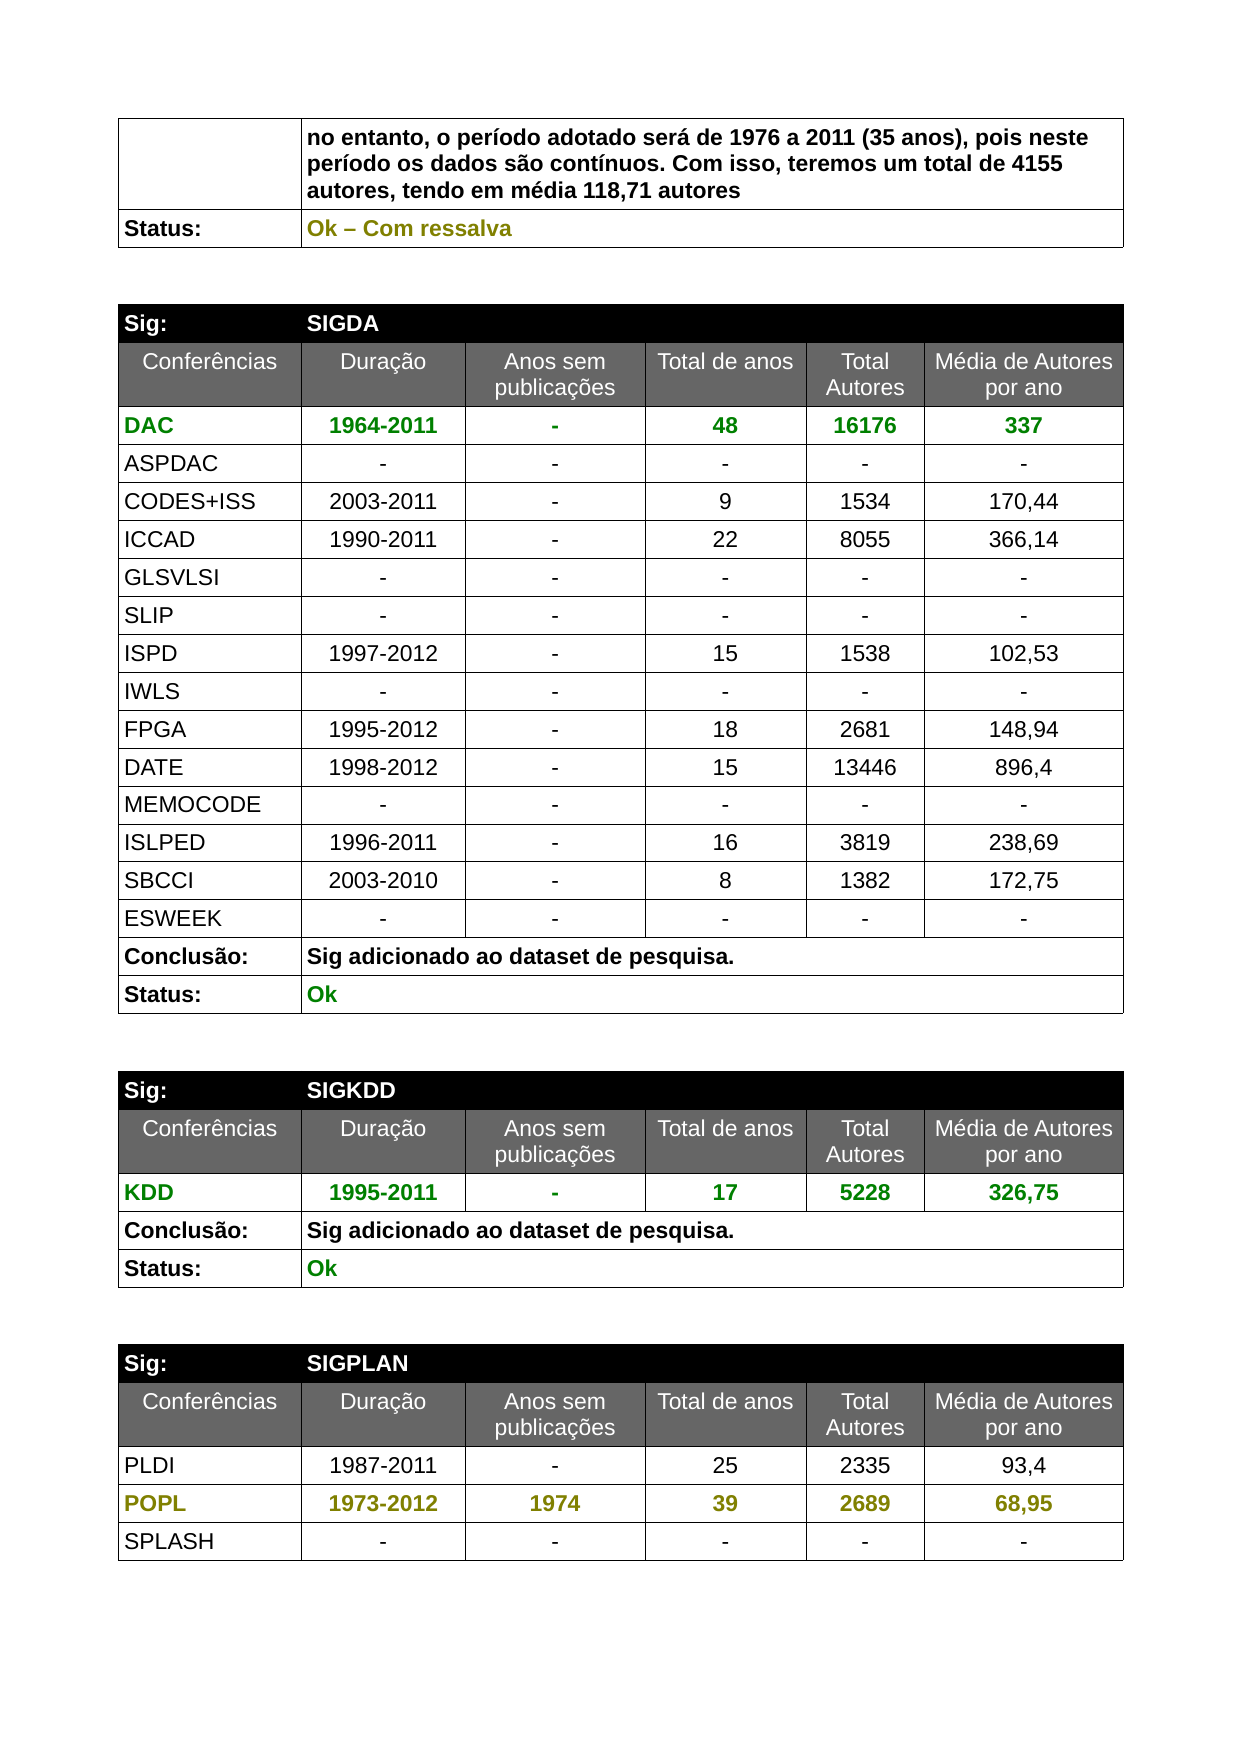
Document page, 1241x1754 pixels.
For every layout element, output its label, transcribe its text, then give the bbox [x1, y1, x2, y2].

table_cell - [466, 597, 645, 634]
table_cell SLIP [119, 597, 301, 634]
table_cell Conferências [119, 343, 301, 406]
table_cell - [466, 521, 645, 558]
table_cell Sig adicionado ao dataset de pesquisa. [302, 1212, 1123, 1249]
table_cell - [646, 900, 806, 937]
table_cell 1995-2011 [302, 1174, 465, 1211]
table_cell Ok [302, 976, 1123, 1013]
table_cell Ok – Com ressalva [302, 210, 1123, 247]
table_cell Duração [302, 1383, 465, 1446]
table_cell 1538 [807, 635, 924, 672]
table_cell - [466, 445, 645, 482]
table_cell - [807, 1523, 924, 1560]
table_cell - [646, 445, 806, 482]
table_cell - [925, 559, 1123, 596]
table_cell 8 [646, 862, 806, 899]
table_cell Total de anos [646, 343, 806, 406]
table_cell POPL [119, 1485, 301, 1522]
table_cell Status: [119, 210, 301, 247]
table_cell - [807, 597, 924, 634]
table_cell 148,94 [925, 711, 1123, 748]
table_cell IWLS [119, 673, 301, 710]
table_cell - [466, 862, 645, 899]
table_cell - [925, 673, 1123, 710]
table_cell 1382 [807, 862, 924, 899]
table_cell 5228 [807, 1174, 924, 1211]
table_cell - [646, 1523, 806, 1560]
table_cell 170,44 [925, 483, 1123, 520]
table_cell 25 [646, 1447, 806, 1484]
table_cell GLSVLSI [119, 559, 301, 596]
table_cell - [466, 900, 645, 937]
table_cell - [807, 673, 924, 710]
table_cell Média de Autores por ano [925, 343, 1123, 406]
table_cell Anos sem publicações [466, 343, 645, 406]
table_cell Duração [302, 343, 465, 406]
table_cell 22 [646, 521, 806, 558]
table_cell - [925, 787, 1123, 823]
table_header Sig: [119, 1345, 301, 1382]
table_cell Total de anos [646, 1110, 806, 1173]
table_cell 366,14 [925, 521, 1123, 558]
table_header SIGDA [302, 305, 1123, 342]
table_cell - [466, 787, 645, 823]
table_cell - [302, 559, 465, 596]
table_cell - [302, 1523, 465, 1560]
table_cell 326,75 [925, 1174, 1123, 1211]
table_cell - [646, 673, 806, 710]
table_cell 17 [646, 1174, 806, 1211]
table_header Sig: [119, 305, 301, 342]
table_cell Anos sem publicações [466, 1110, 645, 1173]
table_header SIGKDD [302, 1072, 1123, 1109]
table_header SIGPLAN [302, 1345, 1123, 1382]
table_cell - [925, 900, 1123, 937]
table_cell - [466, 635, 645, 672]
table_cell Ok [302, 1250, 1123, 1287]
table_cell 2335 [807, 1447, 924, 1484]
table_cell Total de anos [646, 1383, 806, 1446]
table_cell ICCAD [119, 521, 301, 558]
table_cell - [466, 1447, 645, 1484]
table_cell 172,75 [925, 862, 1123, 899]
table_cell Status: [119, 976, 301, 1013]
table_cell - [807, 559, 924, 596]
table_cell 48 [646, 407, 806, 444]
table_cell Conferências [119, 1110, 301, 1173]
table_cell 1995-2012 [302, 711, 465, 748]
table_cell ISPD [119, 635, 301, 672]
table_cell Média de Autores por ano [925, 1110, 1123, 1173]
table_cell Conferências [119, 1383, 301, 1446]
table_cell - [302, 597, 465, 634]
table_cell Média de Autores por ano [925, 1383, 1123, 1446]
table_cell 1534 [807, 483, 924, 520]
table_cell - [466, 483, 645, 520]
table_cell - [302, 900, 465, 937]
table_cell 15 [646, 749, 806, 786]
table_cell ESWEEK [119, 900, 301, 937]
table_cell 2681 [807, 711, 924, 748]
table_cell - [646, 559, 806, 596]
table_cell Total Autores [807, 1110, 924, 1173]
table_cell - [807, 787, 924, 823]
table_cell 1964-2011 [302, 407, 465, 444]
table_cell - [646, 787, 806, 823]
table_cell 2689 [807, 1485, 924, 1522]
table_cell Conclusão: [119, 938, 301, 975]
table_cell - [466, 825, 645, 861]
table_cell - [466, 711, 645, 748]
table_cell - [925, 1523, 1123, 1560]
table_cell Conclusão: [119, 1212, 301, 1249]
table_cell [119, 119, 301, 209]
table_cell - [466, 749, 645, 786]
table_cell KDD [119, 1174, 301, 1211]
table_cell CODES+ISS [119, 483, 301, 520]
table_cell DATE [119, 749, 301, 786]
table_cell no entanto, o período adotado será de 1976 a 2011 (35 anos), pois neste período os dados são contínuos. Com isso, teremos um total de 4155 autores, tendo em média 118,71 autores [302, 119, 1123, 209]
table_cell 93,4 [925, 1447, 1123, 1484]
table_cell ISLPED [119, 825, 301, 861]
table_cell Total Autores [807, 343, 924, 406]
table_cell SBCCI [119, 862, 301, 899]
table_cell FPGA [119, 711, 301, 748]
table_cell - [466, 673, 645, 710]
table_cell ASPDAC [119, 445, 301, 482]
table_cell - [466, 559, 645, 596]
table_cell 896,4 [925, 749, 1123, 786]
table_header Sig: [119, 1072, 301, 1109]
table_cell 68,95 [925, 1485, 1123, 1522]
table_cell 1973-2012 [302, 1485, 465, 1522]
table_cell 16176 [807, 407, 924, 444]
table_cell 2003-2010 [302, 862, 465, 899]
table_cell 1996-2011 [302, 825, 465, 861]
table_cell PLDI [119, 1447, 301, 1484]
table_cell - [302, 445, 465, 482]
table_cell - [302, 673, 465, 710]
table_cell Total Autores [807, 1383, 924, 1446]
table_cell 1990-2011 [302, 521, 465, 558]
table_cell 2003-2011 [302, 483, 465, 520]
table_cell Anos sem publicações [466, 1383, 645, 1446]
table_cell 13446 [807, 749, 924, 786]
table_cell - [807, 445, 924, 482]
table_cell 337 [925, 407, 1123, 444]
table_cell - [302, 787, 465, 823]
table_cell 102,53 [925, 635, 1123, 672]
table_cell 1998-2012 [302, 749, 465, 786]
table_cell - [925, 597, 1123, 634]
table_cell Sig adicionado ao dataset de pesquisa. [302, 938, 1123, 975]
table_cell DAC [119, 407, 301, 444]
table_cell 9 [646, 483, 806, 520]
table_cell SPLASH [119, 1523, 301, 1560]
table_cell 3819 [807, 825, 924, 861]
table_cell 238,69 [925, 825, 1123, 861]
table_cell 1974 [466, 1485, 645, 1522]
table_cell Duração [302, 1110, 465, 1173]
table_cell MEMOCODE [119, 787, 301, 823]
table_cell - [466, 1523, 645, 1560]
table_cell 15 [646, 635, 806, 672]
table_cell 8055 [807, 521, 924, 558]
table_cell 1987-2011 [302, 1447, 465, 1484]
table_cell 18 [646, 711, 806, 748]
table_cell 39 [646, 1485, 806, 1522]
table_cell 16 [646, 825, 806, 861]
table_cell 1997-2012 [302, 635, 465, 672]
table_cell Status: [119, 1250, 301, 1287]
table_cell - [466, 1174, 645, 1211]
table_cell - [466, 407, 645, 444]
table_cell - [807, 900, 924, 937]
table_cell - [646, 597, 806, 634]
table_cell - [925, 445, 1123, 482]
